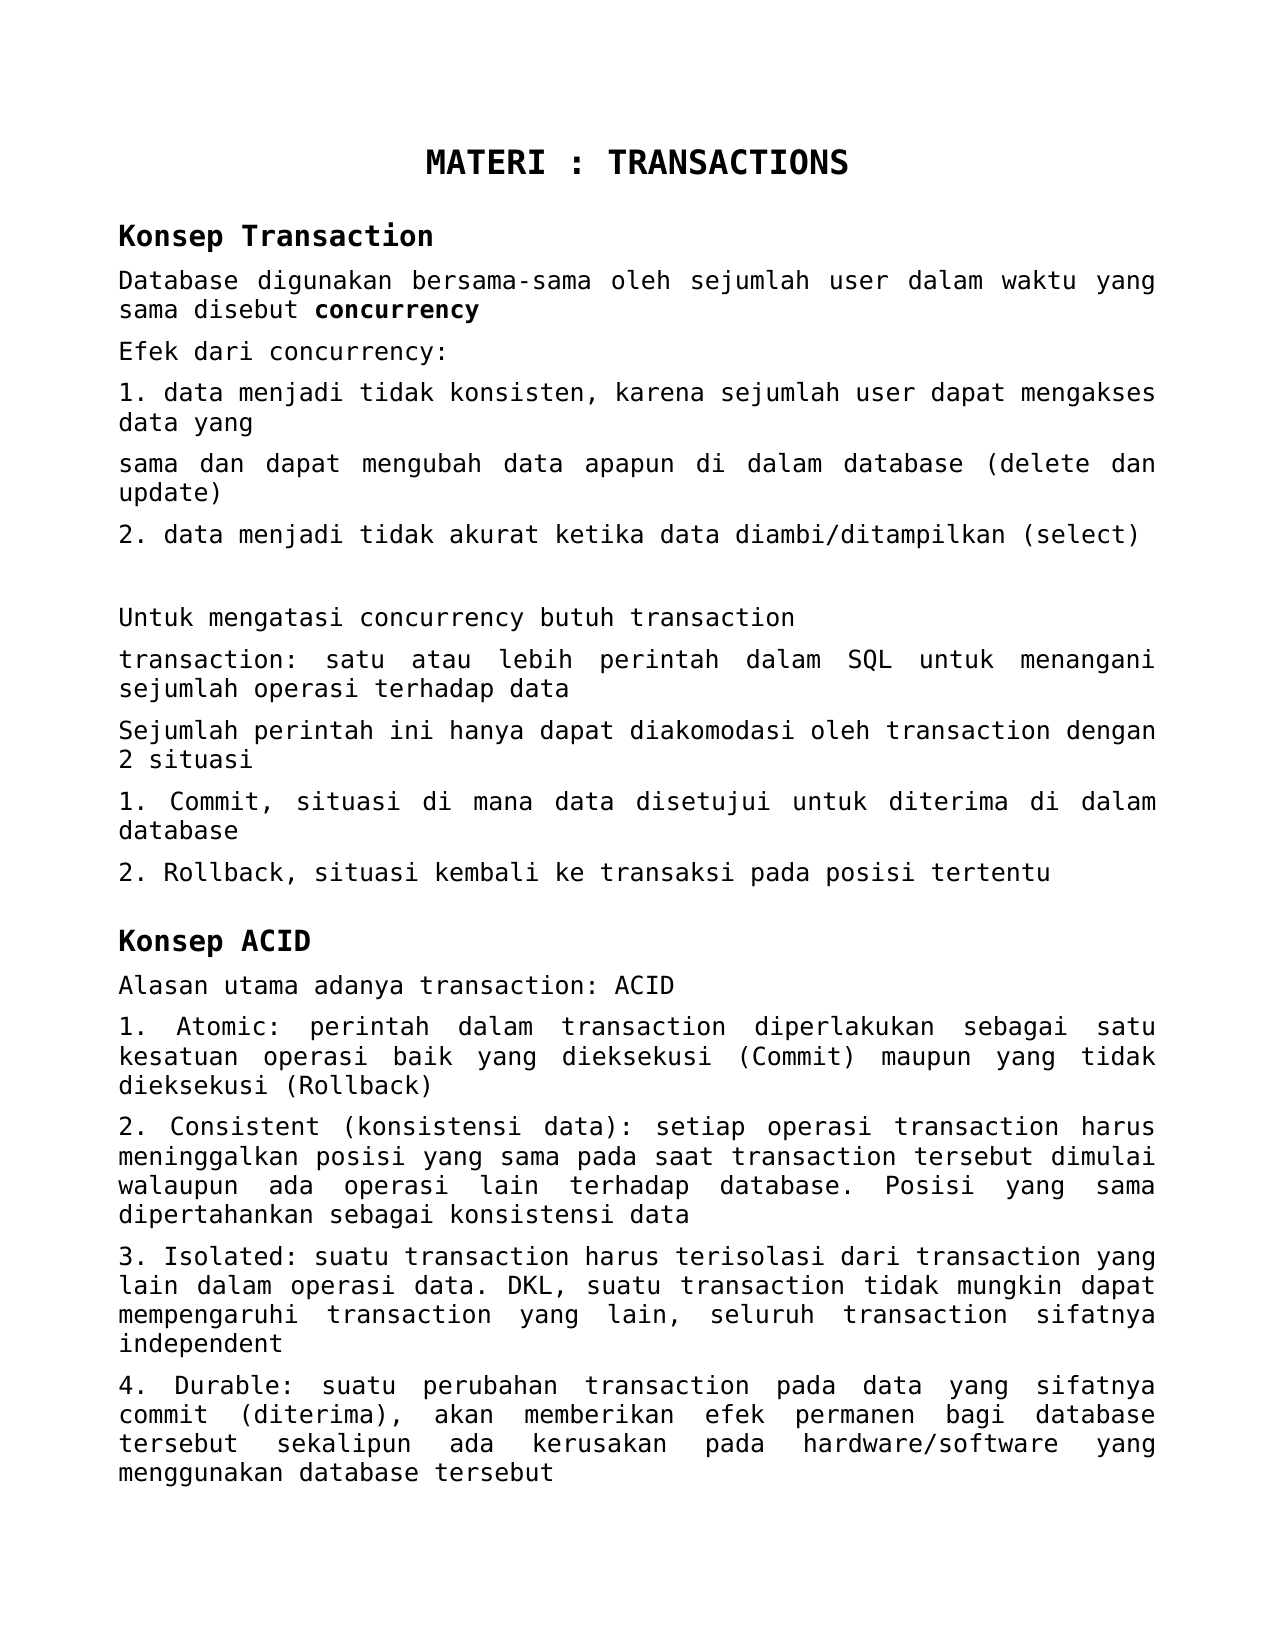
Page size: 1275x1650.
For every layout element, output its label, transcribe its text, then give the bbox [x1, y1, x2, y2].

text 3. Isolated: suatu transaction harus terisolasi dari transaction yang lain dalam operasi data. DKL, suatu transaction tidak mungkin dapat mempengaruhi transaction yang lain, seluruh transaction sifatnya independent [118, 1242, 1157, 1358]
subtitle Konsep Transaction [118, 220, 1157, 254]
text 2. Rollback, situasi kembali ke transaksi pada posisi tertentu [118, 858, 1157, 887]
text 2. data menjadi tidak akurat ketika data diambi/ditampilkan (select) [118, 520, 1157, 549]
text 2. Consistent (konsistensi data): setiap operasi transaction harus meninggalkan posisi yang sama pada saat transaction tersebut dimulai walaupun ada operasi lain terhadap database. Posisi yang sama dipertahankan sebagai konsistensi data [118, 1113, 1157, 1229]
text Sejumlah perintah ini hanya dapat diakomodasi oleh transaction dengan 2 situasi [118, 716, 1157, 774]
text 4. Durable: suatu perubahan transaction pada data yang sifatnya commit (diterima), akan memberikan efek permanen bagi database tersebut sekalipun ada kerusakan pada hardware/software yang menggunakan database tersebut [118, 1371, 1157, 1488]
text Alasan utama adanya transaction: ACID [118, 971, 1157, 1000]
text 1. data menjadi tidak konsisten, karena sejumlah user dapat mengakses data yang [118, 379, 1157, 437]
text 1. Atomic: perintah dalam transaction diperlakukan sebagai satu kesatuan operasi baik yang dieksekusi (Commit) maupun yang tidak dieksekusi (Rollback) [118, 1013, 1157, 1100]
text transaction: satu atau lebih perintah dalam SQL untuk menangani sejumlah operasi terhadap data [118, 645, 1157, 704]
subtitle MATERI : TRANSACTIONS [118, 143, 1157, 182]
subtitle Konsep ACID [118, 924, 1157, 958]
text sama dan dapat mengubah data apapun di dalam database (delete dan update) [118, 449, 1157, 508]
text 1. Commit, situasi di mana data disetujui untuk diterima di dalam database [118, 787, 1157, 845]
text Database digunakan bersama-sama oleh sejumlah user dalam waktu yang sama disebut concurrency [118, 266, 1157, 324]
text Untuk mengatasi concurrency butuh transaction [118, 604, 1157, 633]
text Efek dari concurrency: [118, 337, 1157, 366]
